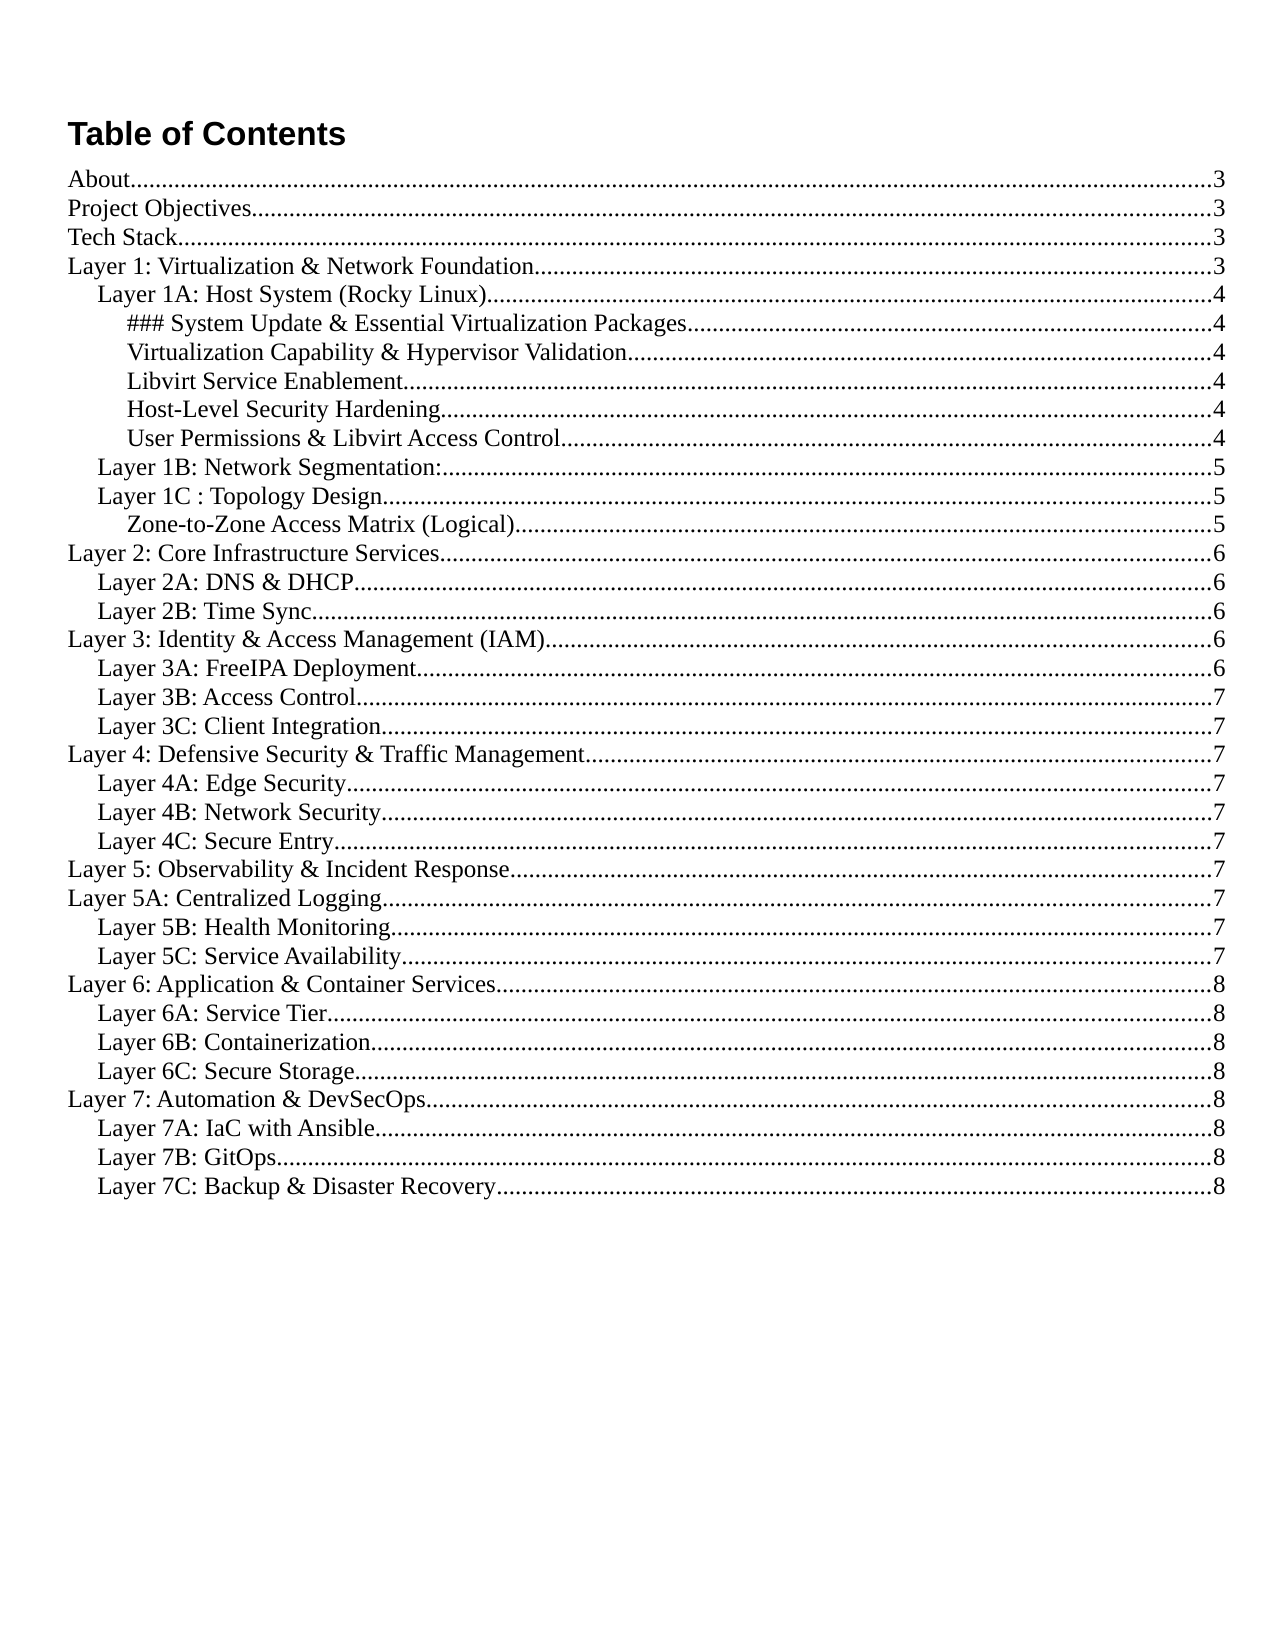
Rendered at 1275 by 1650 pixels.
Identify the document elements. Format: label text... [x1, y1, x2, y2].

text Layer 3A: FreeIPA Deployment 6 [97, 653, 1226, 682]
text Layer 5C: Service Availability 7 [97, 941, 1226, 969]
text Layer 4B: Network Security 7 [97, 797, 1226, 826]
subtitle Table of Contents [67, 113, 1226, 152]
text Project Objectives 3 [67, 193, 1226, 222]
text Virtualization Capability & Hypervisor Validation 4 [127, 337, 1226, 366]
text Layer 1: Virtualization & Network Foundation 3 [67, 251, 1226, 279]
text Tech Stack 3 [67, 222, 1226, 251]
text Libvirt Service Enablement 4 [127, 366, 1226, 394]
text Layer 1C : Topology Design 5 [97, 481, 1226, 509]
text Layer 4A: Edge Security 7 [97, 768, 1226, 797]
text About 3 [67, 164, 1226, 193]
text Layer 6C: Secure Storage 8 [97, 1056, 1226, 1084]
text Layer 7A: IaC with Ansible 8 [97, 1113, 1226, 1142]
text Layer 6A: Service Tier 8 [97, 998, 1226, 1027]
text Layer 3: Identity & Access Management (IAM) 6 [67, 624, 1226, 653]
text User Permissions & Libvirt Access Control 4 [127, 423, 1226, 452]
text Layer 1A: Host System (Rocky Linux) 4 [97, 279, 1226, 308]
text Layer 1B: Network Segmentation: 5 [97, 452, 1226, 481]
text Layer 4: Defensive Security & Traffic Management 7 [67, 739, 1226, 768]
text ### System Update & Essential Virtualization Packages 4 [127, 308, 1226, 337]
text Layer 6: Application & Container Services 8 [67, 969, 1226, 998]
text Layer 3B: Access Control 7 [97, 682, 1226, 711]
text Layer 3C: Client Integration 7 [97, 711, 1226, 739]
text Layer 7: Automation & DevSecOps 8 [67, 1084, 1226, 1113]
text Host-Level Security Hardening 4 [127, 394, 1226, 423]
text Layer 2A: DNS & DHCP 6 [97, 567, 1226, 596]
text Layer 2B: Time Sync 6 [97, 596, 1226, 624]
text Layer 4C: Secure Entry 7 [97, 826, 1226, 854]
text Layer 5: Observability & Incident Response 7 [67, 854, 1226, 883]
text Zone-to-Zone Access Matrix (Logical) 5 [127, 509, 1226, 538]
text Layer 6B: Containerization 8 [97, 1027, 1226, 1056]
text Layer 7C: Backup & Disaster Recovery 8 [97, 1171, 1226, 1199]
text Layer 5B: Health Monitoring 7 [97, 912, 1226, 941]
text Layer 5A: Centralized Logging 7 [67, 883, 1226, 912]
text Layer 2: Core Infrastructure Services 6 [67, 538, 1226, 567]
text Layer 7B: GitOps 8 [97, 1142, 1226, 1171]
